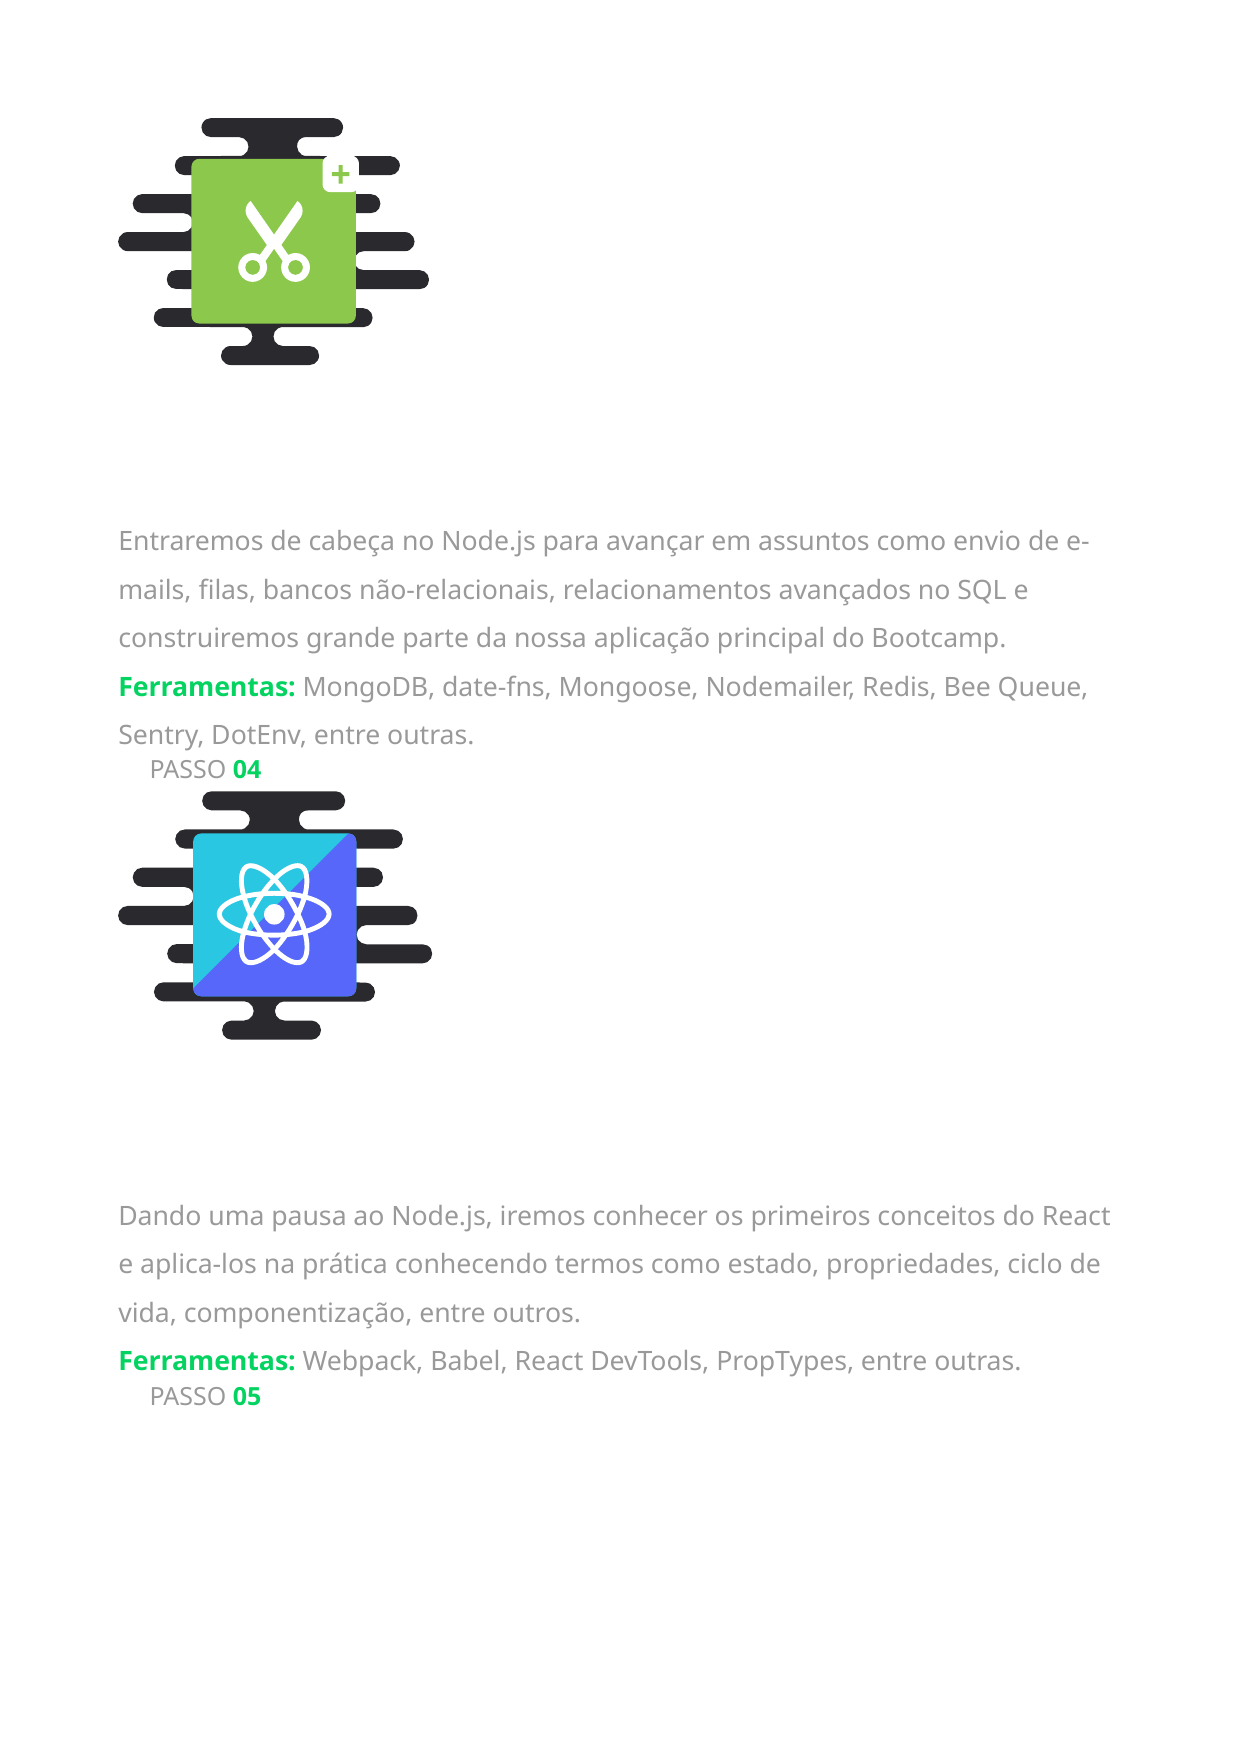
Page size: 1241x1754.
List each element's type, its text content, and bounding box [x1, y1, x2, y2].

text PASSO 04 [149, 752, 1091, 786]
subtitle Continuando API do GoBarber [118, 408, 1122, 479]
text Dando uma pausa ao Node.js, iremos conhecer os primeiros conceitos do React e aplica-los na prática conhecendo termos como estado, propriedades, ciclo de vida, componentização, entre outros. [118, 1184, 1122, 1330]
text PASSO 05 [149, 1378, 1091, 1412]
text Entraremos de cabeça no Node.js para avançar em assuntos como envio de e-mails, filas, bancos não-relacionais, relacionamentos avançados no SQL e construiremos grande parte da nossa aplicação principal do Bootcamp. [118, 510, 1122, 655]
text Ferramentas: MongoDB, date-fns, Mongoose, Nodemailer, Redis, Bee Queue, Sentry, DotEnv, entre outras. [118, 655, 1122, 752]
subtitle Introdução ao React [118, 1083, 1122, 1153]
text Ferramentas: Webpack, Babel, React DevTools, PropTypes, entre outras. [118, 1330, 1122, 1378]
